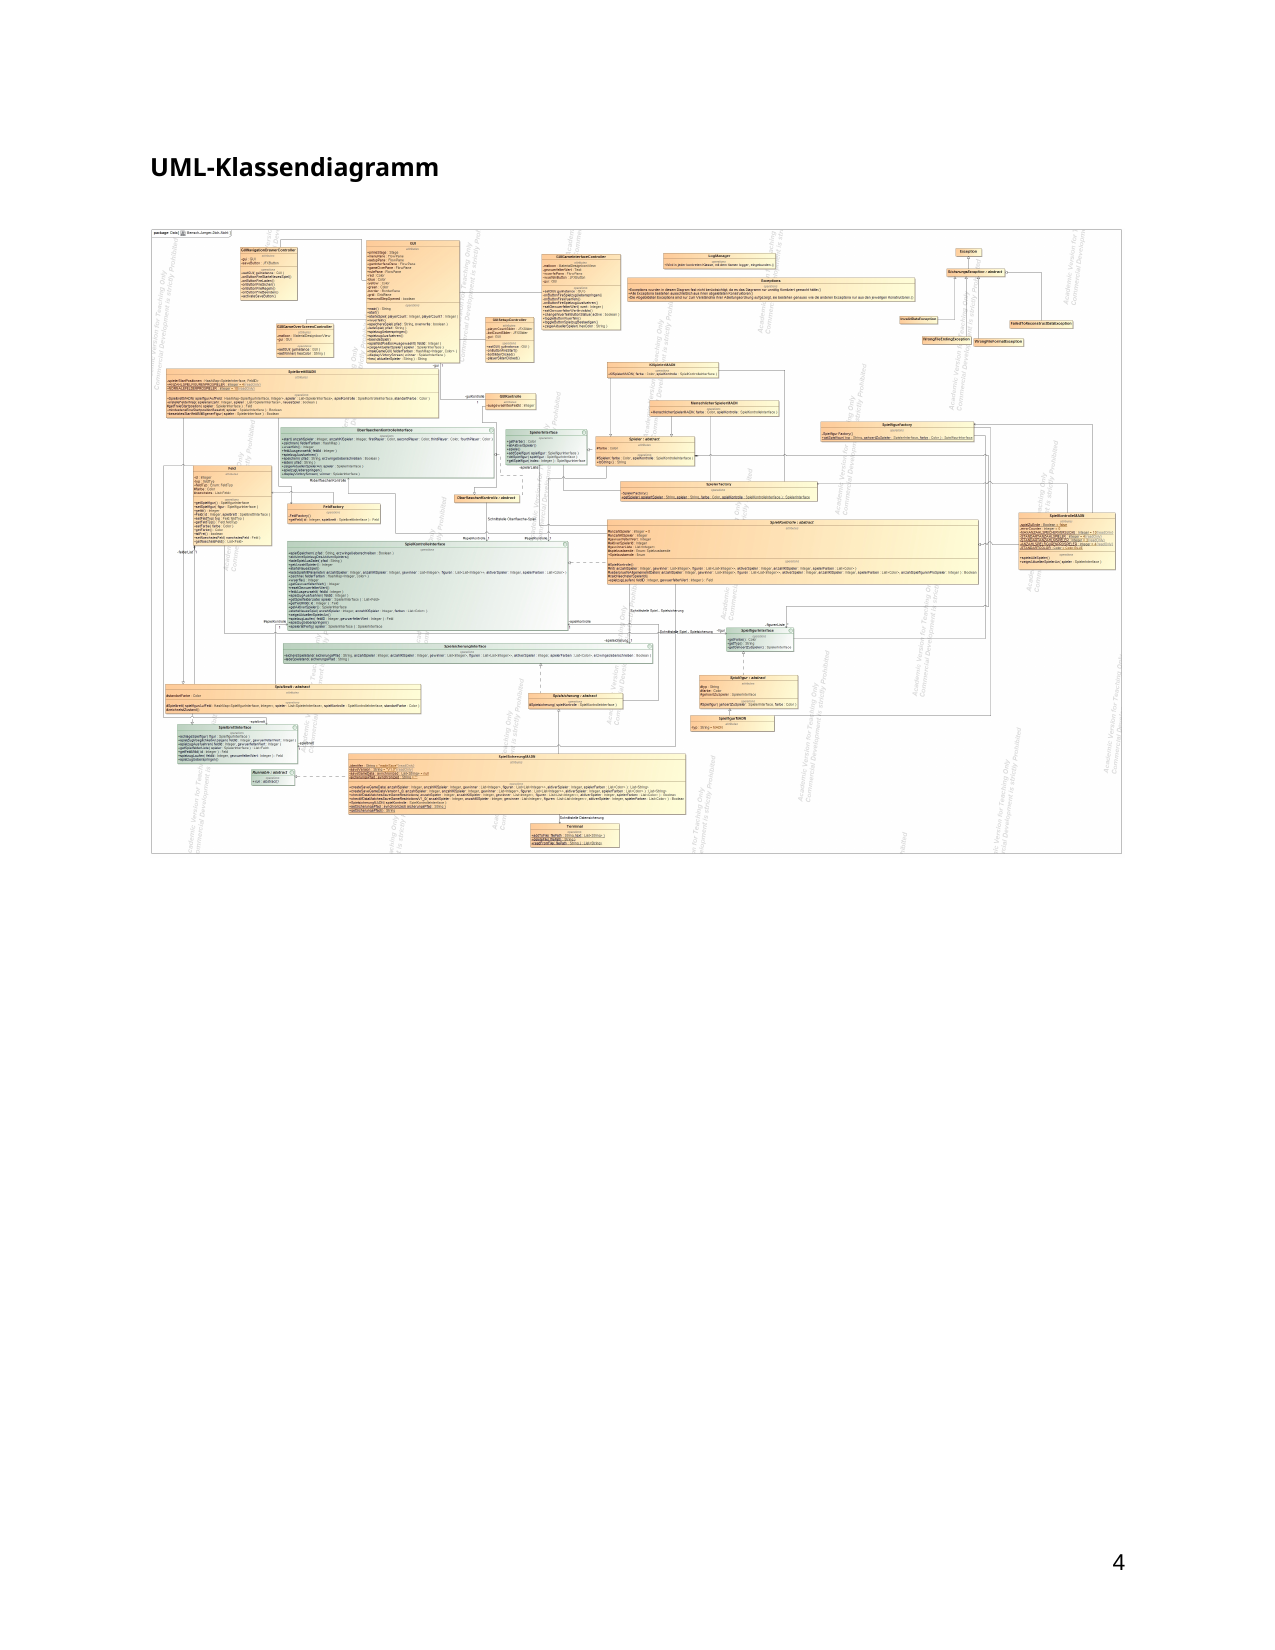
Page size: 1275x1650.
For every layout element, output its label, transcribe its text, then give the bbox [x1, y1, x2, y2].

text UML-Klassendiagramm [150, 150, 1125, 184]
picture [150, 228, 1125, 858]
